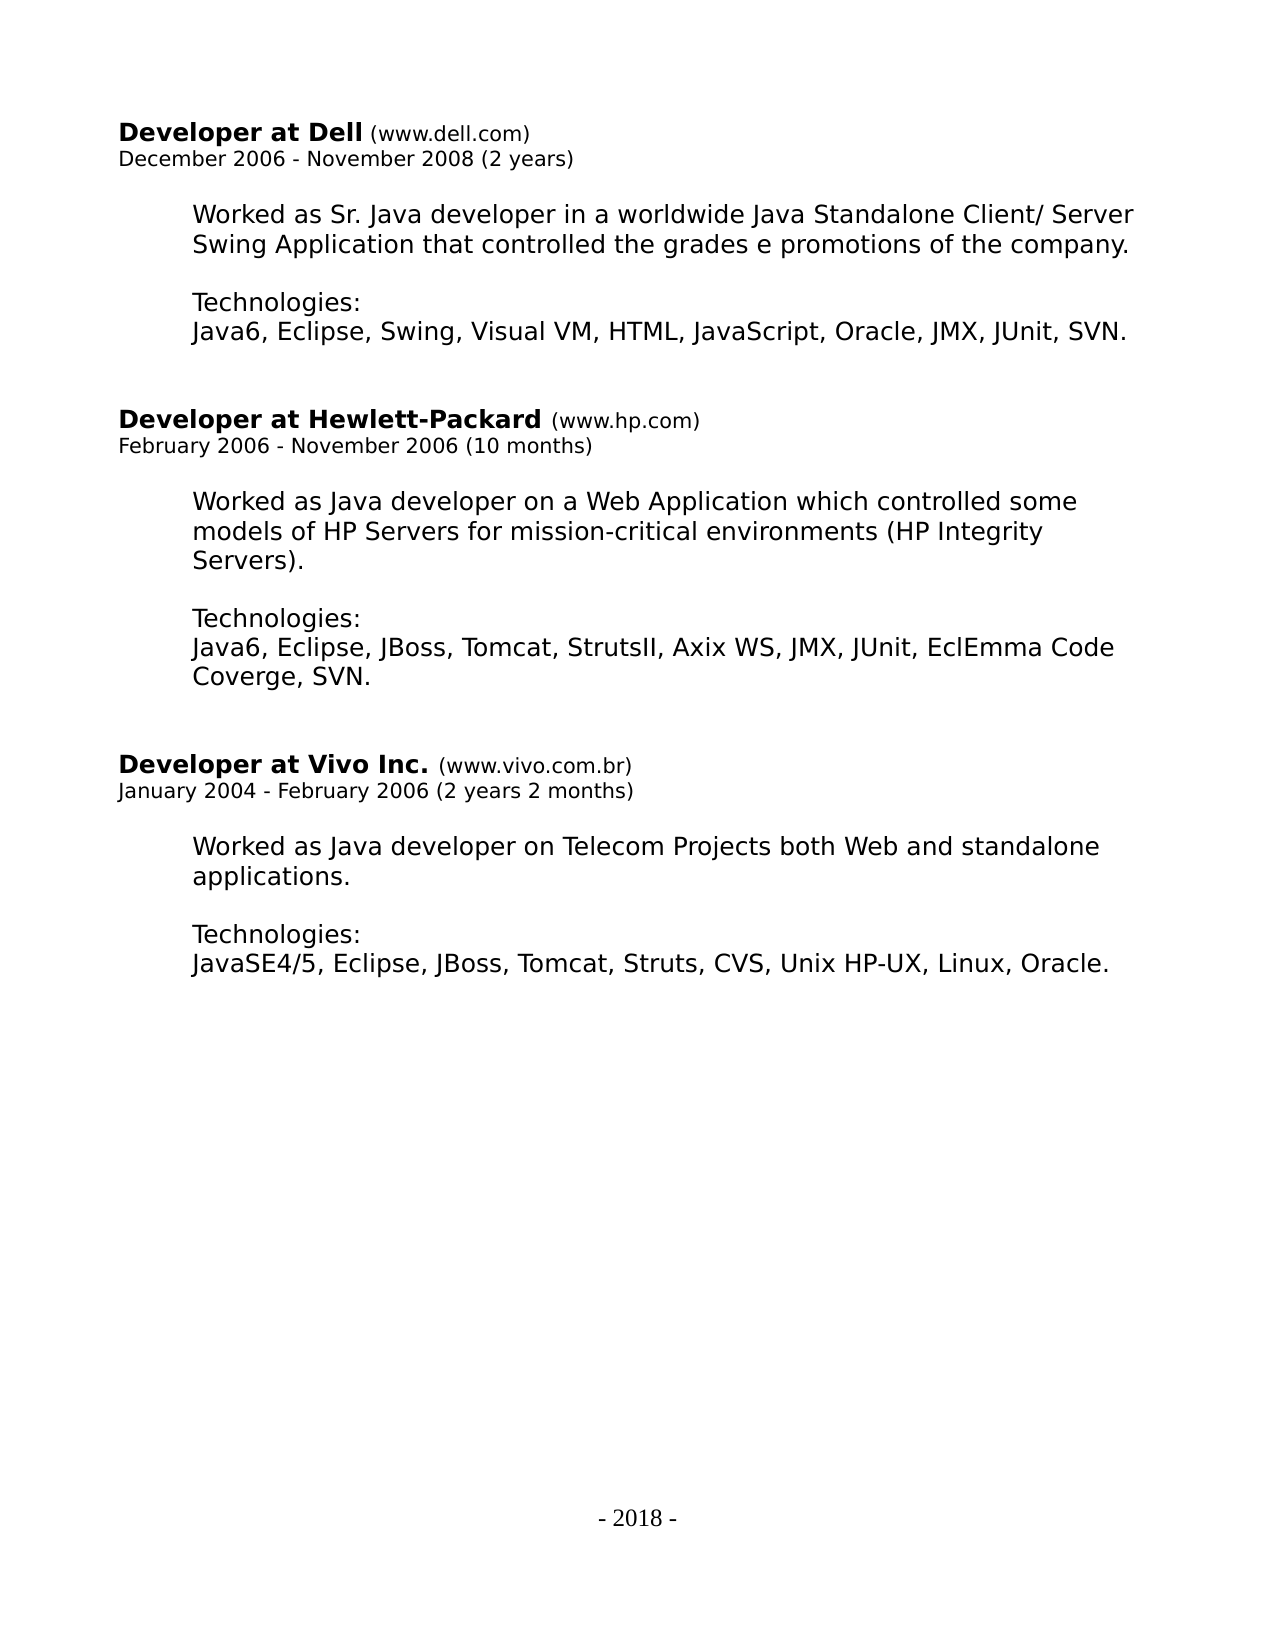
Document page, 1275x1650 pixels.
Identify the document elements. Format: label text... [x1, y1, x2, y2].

text Worked as Sr. Java developer in a worldwide Java Standalone Client/ Server Swing Application that controlled the grades e promotions of the company. [192, 201, 1157, 259]
text Developer at Vivo Inc. (www.vivo.com.br) [118, 750, 1157, 779]
text Technologies: [192, 604, 1157, 633]
text January 2004 - February 2006 (2 years 2 months) [118, 779, 1157, 803]
text Worked as Java developer on Telecom Projects both Web and standalone applications. [192, 833, 1157, 891]
text Technologies: [192, 920, 1157, 949]
text Java6, Eclipse, JBoss, Tomcat, StrutsII, Axix WS, JMX, JUnit, EclEmma Code Coverge, SVN. [192, 633, 1157, 692]
text JavaSE4/5, Eclipse, JBoss, Tomcat, Struts, CVS, Unix HP-UX, Linux, Oracle. [192, 949, 1157, 978]
text February 2006 - November 2006 (10 months) [118, 434, 1157, 458]
text December 2006 - November 2008 (2 years) [118, 147, 1157, 172]
text Worked as Java developer on a Web Application which controlled some models of HP Servers for mission-critical environments (HP Integrity Servers). [192, 487, 1157, 575]
text Technologies: [192, 288, 1157, 317]
text Developer at Hewlett-Packard (www.hp.com) [118, 405, 1157, 434]
text Developer at Dell (www.dell.com) [118, 118, 1157, 147]
text Java6, Eclipse, Swing, Visual VM, HTML, JavaScript, Oracle, JMX, JUnit, SVN. [192, 317, 1157, 347]
